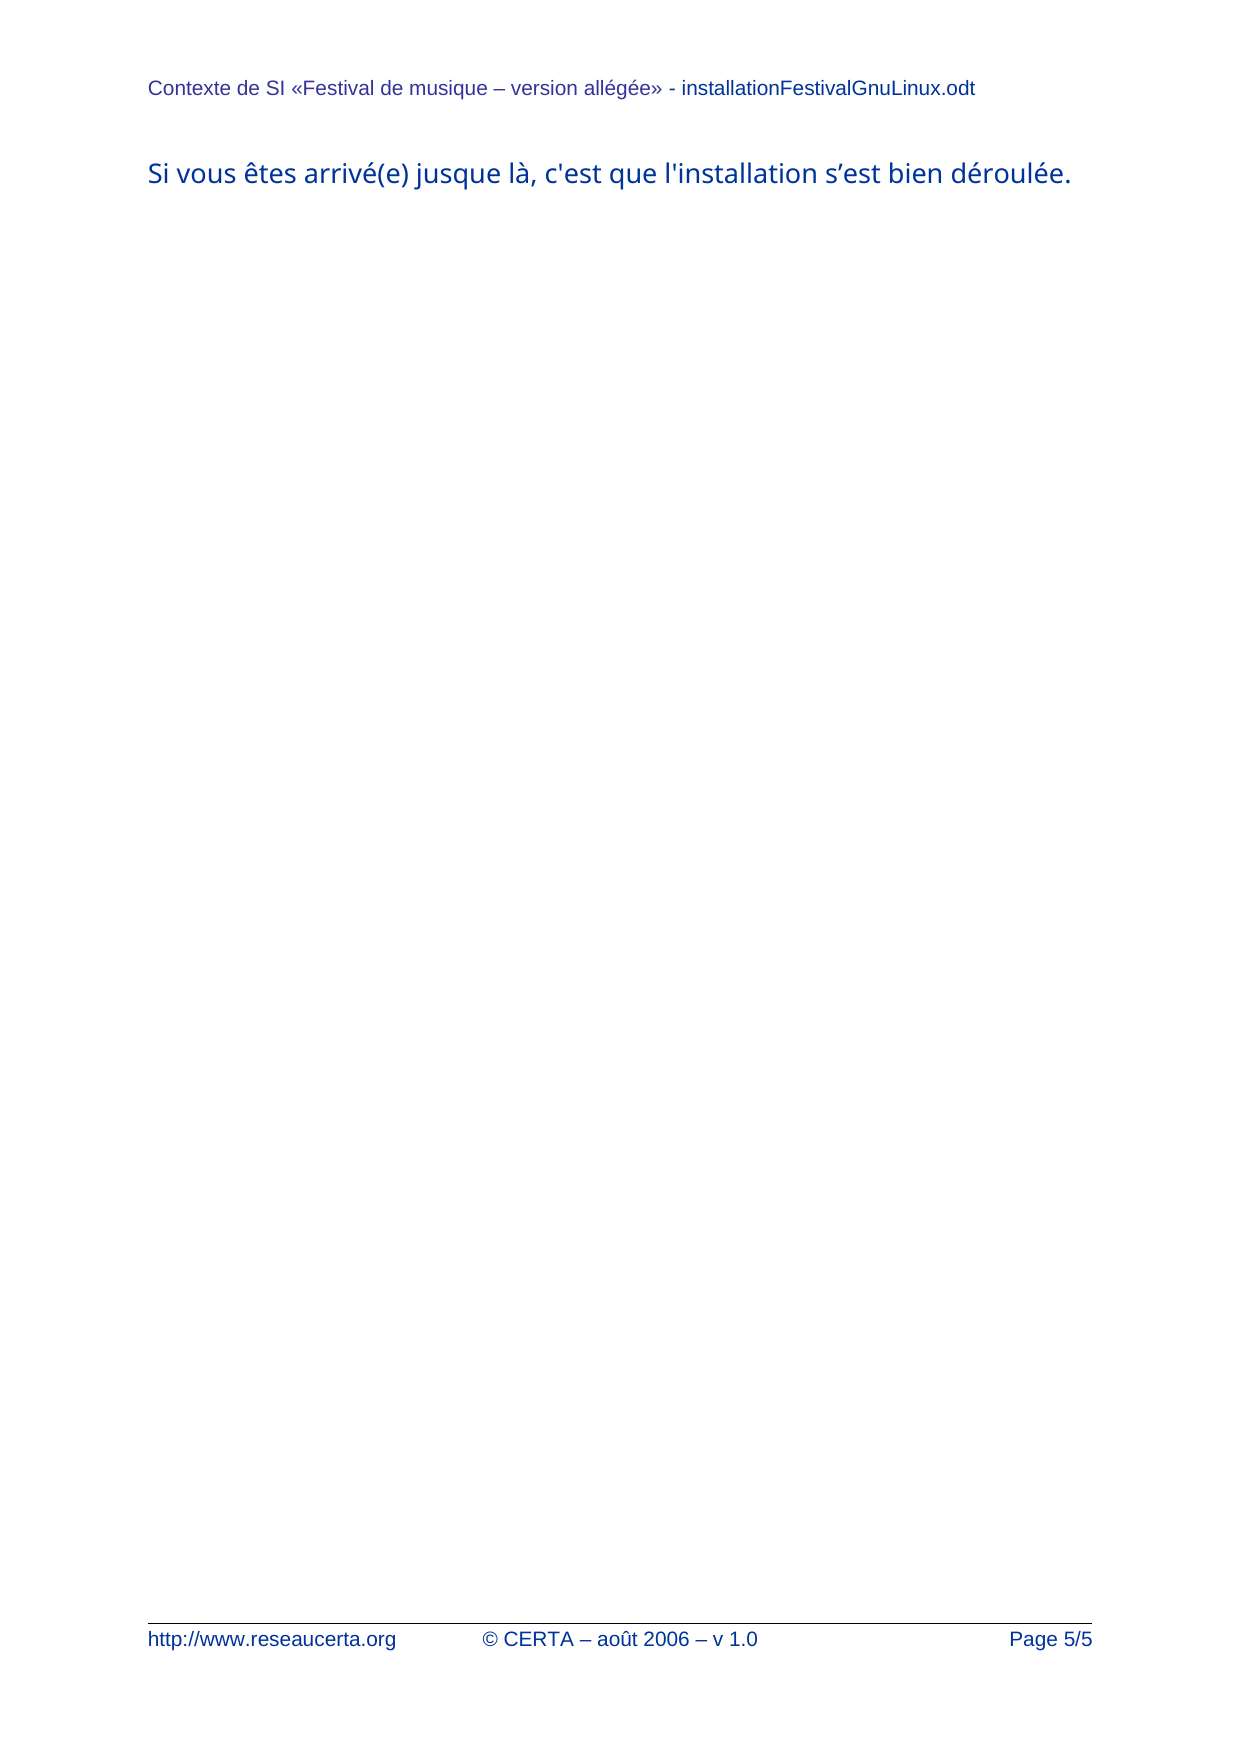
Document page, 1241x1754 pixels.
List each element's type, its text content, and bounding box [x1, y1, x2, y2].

text Si vous êtes arrivé(e) jusque là, c'est que l'installation s’est bien déroulée. [148, 155, 1092, 192]
